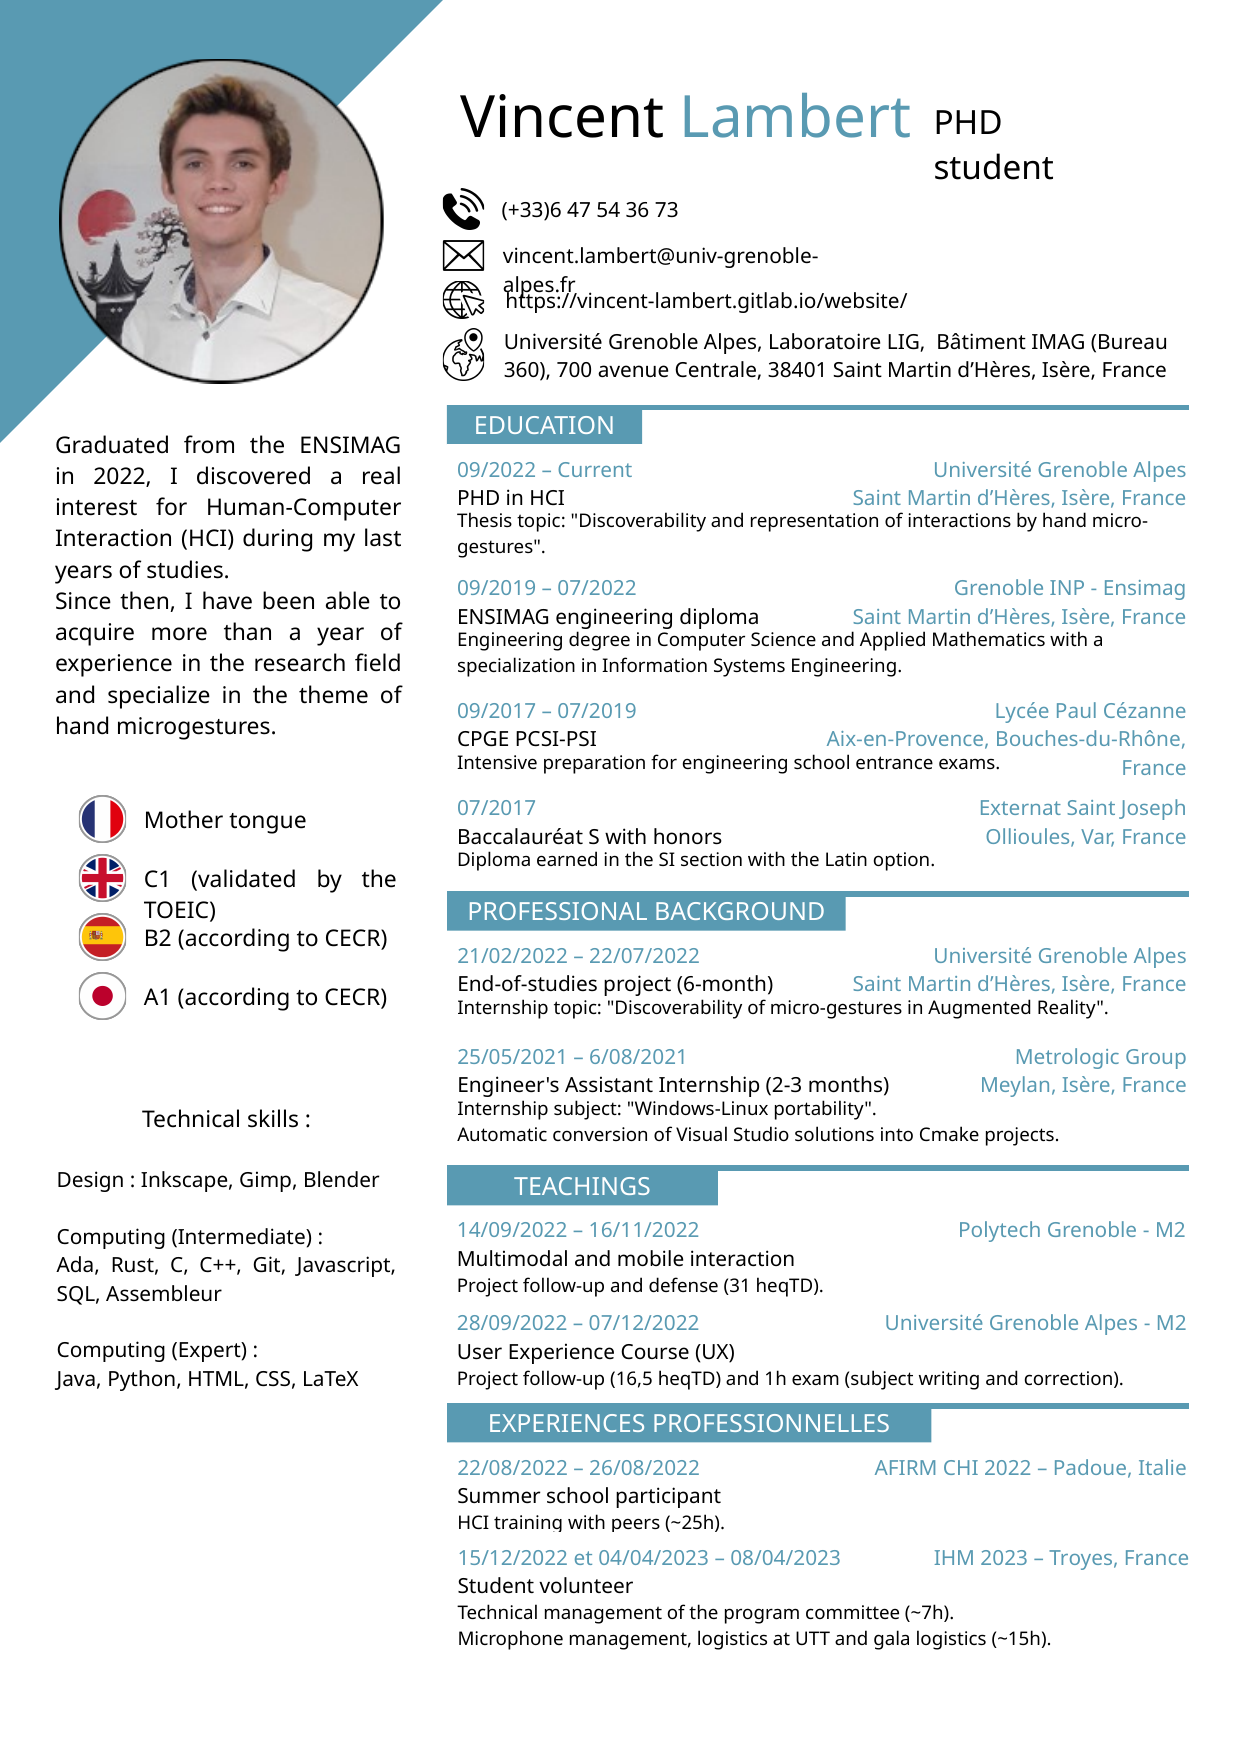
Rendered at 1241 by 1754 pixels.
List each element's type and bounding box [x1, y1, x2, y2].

picture [59, 59, 384, 384]
picture [442, 188, 485, 230]
picture [78, 795, 127, 843]
picture [78, 972, 127, 1020]
picture [78, 854, 127, 902]
picture [442, 281, 485, 319]
picture [442, 328, 485, 381]
picture [442, 240, 485, 271]
picture [78, 913, 127, 961]
